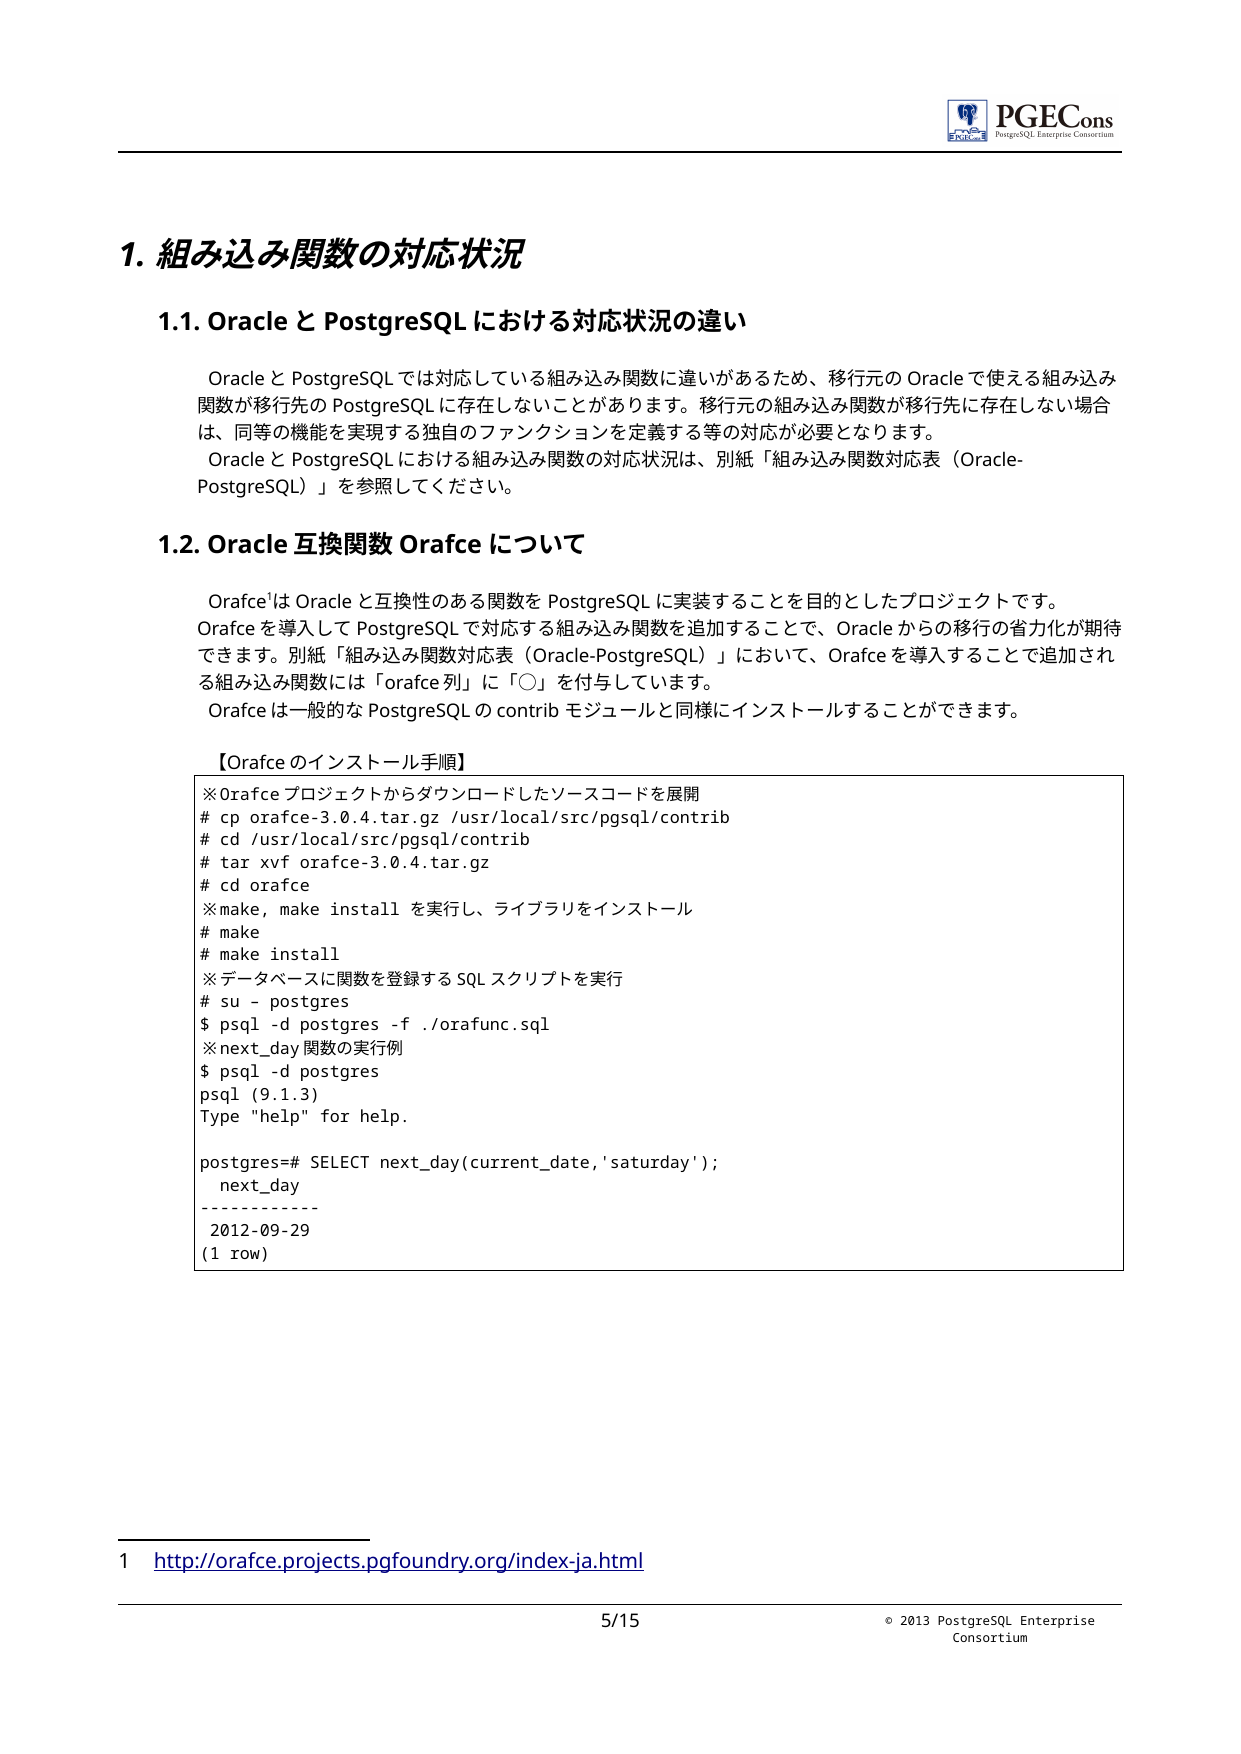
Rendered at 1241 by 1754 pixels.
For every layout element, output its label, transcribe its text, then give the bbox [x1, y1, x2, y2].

text Orafceは一般的なPostgreSQLのcontrib モジュールと同様にインストールすることができます。 [197, 695, 1122, 722]
text 【Orafceのインストール手順】 [197, 748, 1122, 775]
table_header ※Orafceプロジェクトからダウンロードしたソースコードを展開 # cp orafce-3.0.4.tar.gz /usr/local/src/pgsql/contrib # cd /usr/local/src/pgsql/contrib # tar xvf orafce-3.0.4.tar.gz # cd orafce ※make, make install を実行し、ライブラリをインストール # make # make install ※データベースに関数を登録するSQLスクリプトを実行 # su – postgres $ psql -d postgres -f ./orafunc.sql ※next_day関数の実行例 $ psql -d postgres psql (9.1.3) Type "help" for help. postgres=# SELECT next_day(current_date,'saturday'); next_day ------------ 2012-09-29 (1 row) [195, 776, 1123, 1270]
text OrafceはOracleと互換性のある関数を PostgreSQL に実装することを目的としたプロジェクトです。Orafceを導入してPostgreSQLで対応する組み込み関数を追加することで、Oracleからの移行の省力化が期待できます。別紙「組み込み関数対応表（Oracle-PostgreSQL）」において、Orafceを導入することで追加される組み込み関数には「orafce列」に「○」を付与しています。 [197, 586, 1122, 695]
subtitle OracleとPostgreSQLにおける対応状況の違い [157, 301, 1122, 338]
text http://orafce.projects.pgfoundry.org/index-ja.html [118, 1546, 1122, 1574]
subtitle 組み込み関数の対応状況 [118, 227, 1122, 276]
subtitle Oracle互換関数 Orafce について [157, 525, 1122, 561]
text OracleとPostgreSQLでは対応している組み込み関数に違いがあるため、移行元のOracleで使える組み込み関数が移行先のPostgreSQLに存在しないことがあります。移行元の組み込み関数が移行先に存在しない場合は、同等の機能を実現する独自のファンクションを定義する等の対応が必要となります。 [197, 363, 1122, 445]
picture [941, 94, 1119, 147]
text OracleとPostgreSQLにおける組み込み関数の対応状況は、別紙「組み込み関数対応表（Oracle-PostgreSQL）」を参照してください。 [197, 445, 1122, 499]
